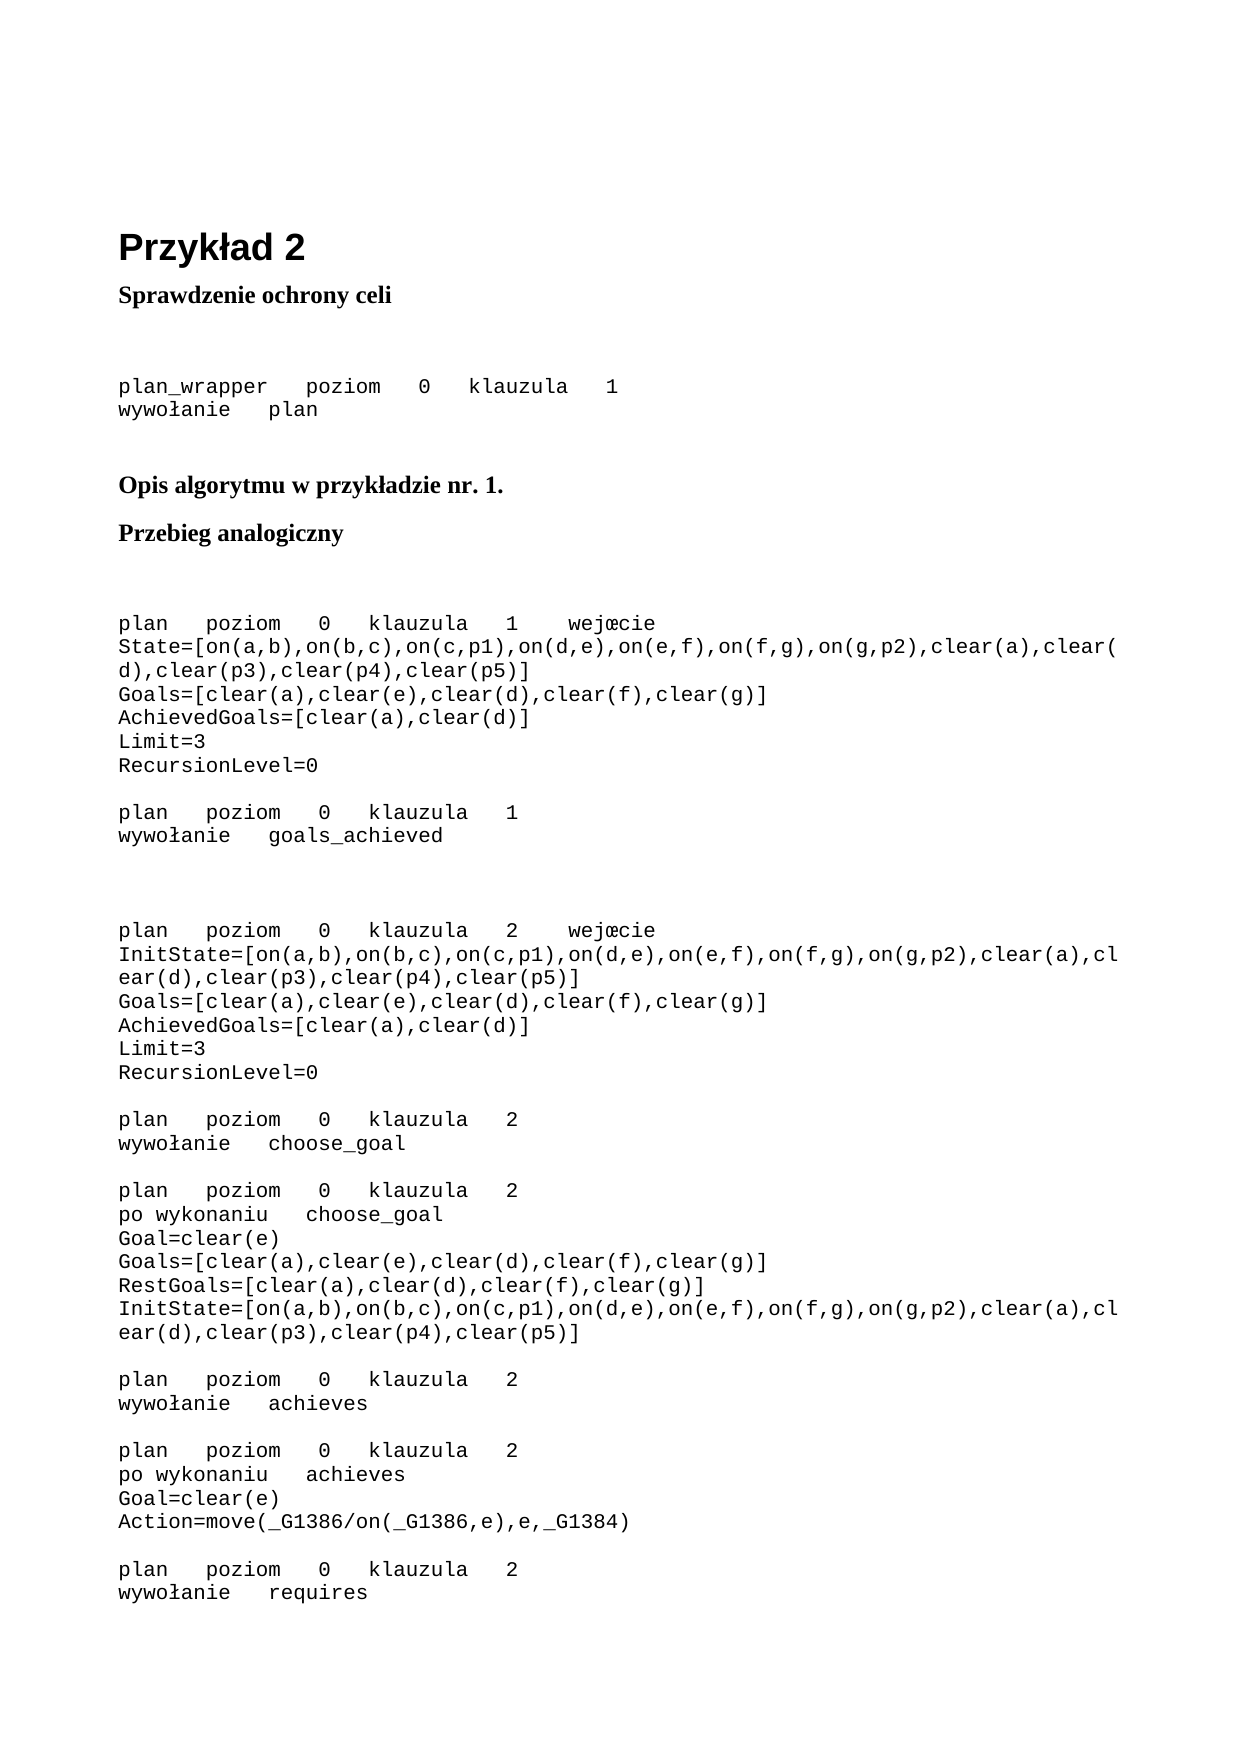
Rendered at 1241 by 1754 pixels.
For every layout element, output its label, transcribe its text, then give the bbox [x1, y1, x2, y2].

text plan poziom 0 klauzula 2 [118, 1369, 1122, 1393]
text Limit=3 [118, 731, 1122, 754]
text AchievedGoals=[clear(a),clear(d)] [118, 1015, 1122, 1038]
text plan_wrapper poziom 0 klauzula 1 [118, 376, 1122, 399]
text wywołanie requires [118, 1582, 1122, 1606]
text RestGoals=[clear(a),clear(d),clear(f),clear(g)] [118, 1275, 1122, 1298]
text wywołanie achieves [118, 1393, 1122, 1417]
text Sprawdzenie ochrony celi [118, 280, 1122, 309]
text po wykonaniu choose_goal [118, 1204, 1122, 1227]
text plan poziom 0 klauzula 1 wejœcie [118, 613, 1122, 636]
subtitle Przykład 2 [118, 224, 1122, 268]
text Action=move(_G1386/on(_G1386,e),e,_G1384) [118, 1511, 1122, 1535]
text Goal=clear(e) [118, 1488, 1122, 1511]
text Goal=clear(e) [118, 1227, 1122, 1251]
text wywołanie plan [118, 399, 1122, 423]
text plan poziom 0 klauzula 2 [118, 1558, 1122, 1582]
text Goals=[clear(a),clear(e),clear(d),clear(f),clear(g)] [118, 991, 1122, 1015]
text plan poziom 0 klauzula 2 [118, 1180, 1122, 1204]
text State=[on(a,b),on(b,c),on(c,p1),on(d,e),on(e,f),on(f,g),on(g,p2),clear(a),clear(d),clear(p3),clear(p4),clear(p5)] [118, 636, 1122, 684]
text InitState=[on(a,b),on(b,c),on(c,p1),on(d,e),on(e,f),on(f,g),on(g,p2),clear(a),clear(d),clear(p3),clear(p4),clear(p5)] [118, 1298, 1122, 1346]
text plan poziom 0 klauzula 2 [118, 1440, 1122, 1464]
text RecursionLevel=0 [118, 754, 1122, 778]
text Limit=3 [118, 1038, 1122, 1062]
text AchievedGoals=[clear(a),clear(d)] [118, 707, 1122, 731]
text Przebieg analogiczny [118, 518, 1122, 547]
text RecursionLevel=0 [118, 1062, 1122, 1086]
text po wykonaniu achieves [118, 1464, 1122, 1488]
text wywołanie choose_goal [118, 1133, 1122, 1157]
text Opis algorytmu w przykładzie nr. 1. [118, 470, 1122, 499]
text plan poziom 0 klauzula 2 [118, 1109, 1122, 1133]
text Goals=[clear(a),clear(e),clear(d),clear(f),clear(g)] [118, 684, 1122, 707]
text plan poziom 0 klauzula 1 [118, 802, 1122, 826]
text plan poziom 0 klauzula 2 wejœcie [118, 920, 1122, 944]
text InitState=[on(a,b),on(b,c),on(c,p1),on(d,e),on(e,f),on(f,g),on(g,p2),clear(a),clear(d),clear(p3),clear(p4),clear(p5)] [118, 944, 1122, 991]
text Goals=[clear(a),clear(e),clear(d),clear(f),clear(g)] [118, 1251, 1122, 1275]
text wywołanie goals_achieved [118, 826, 1122, 849]
